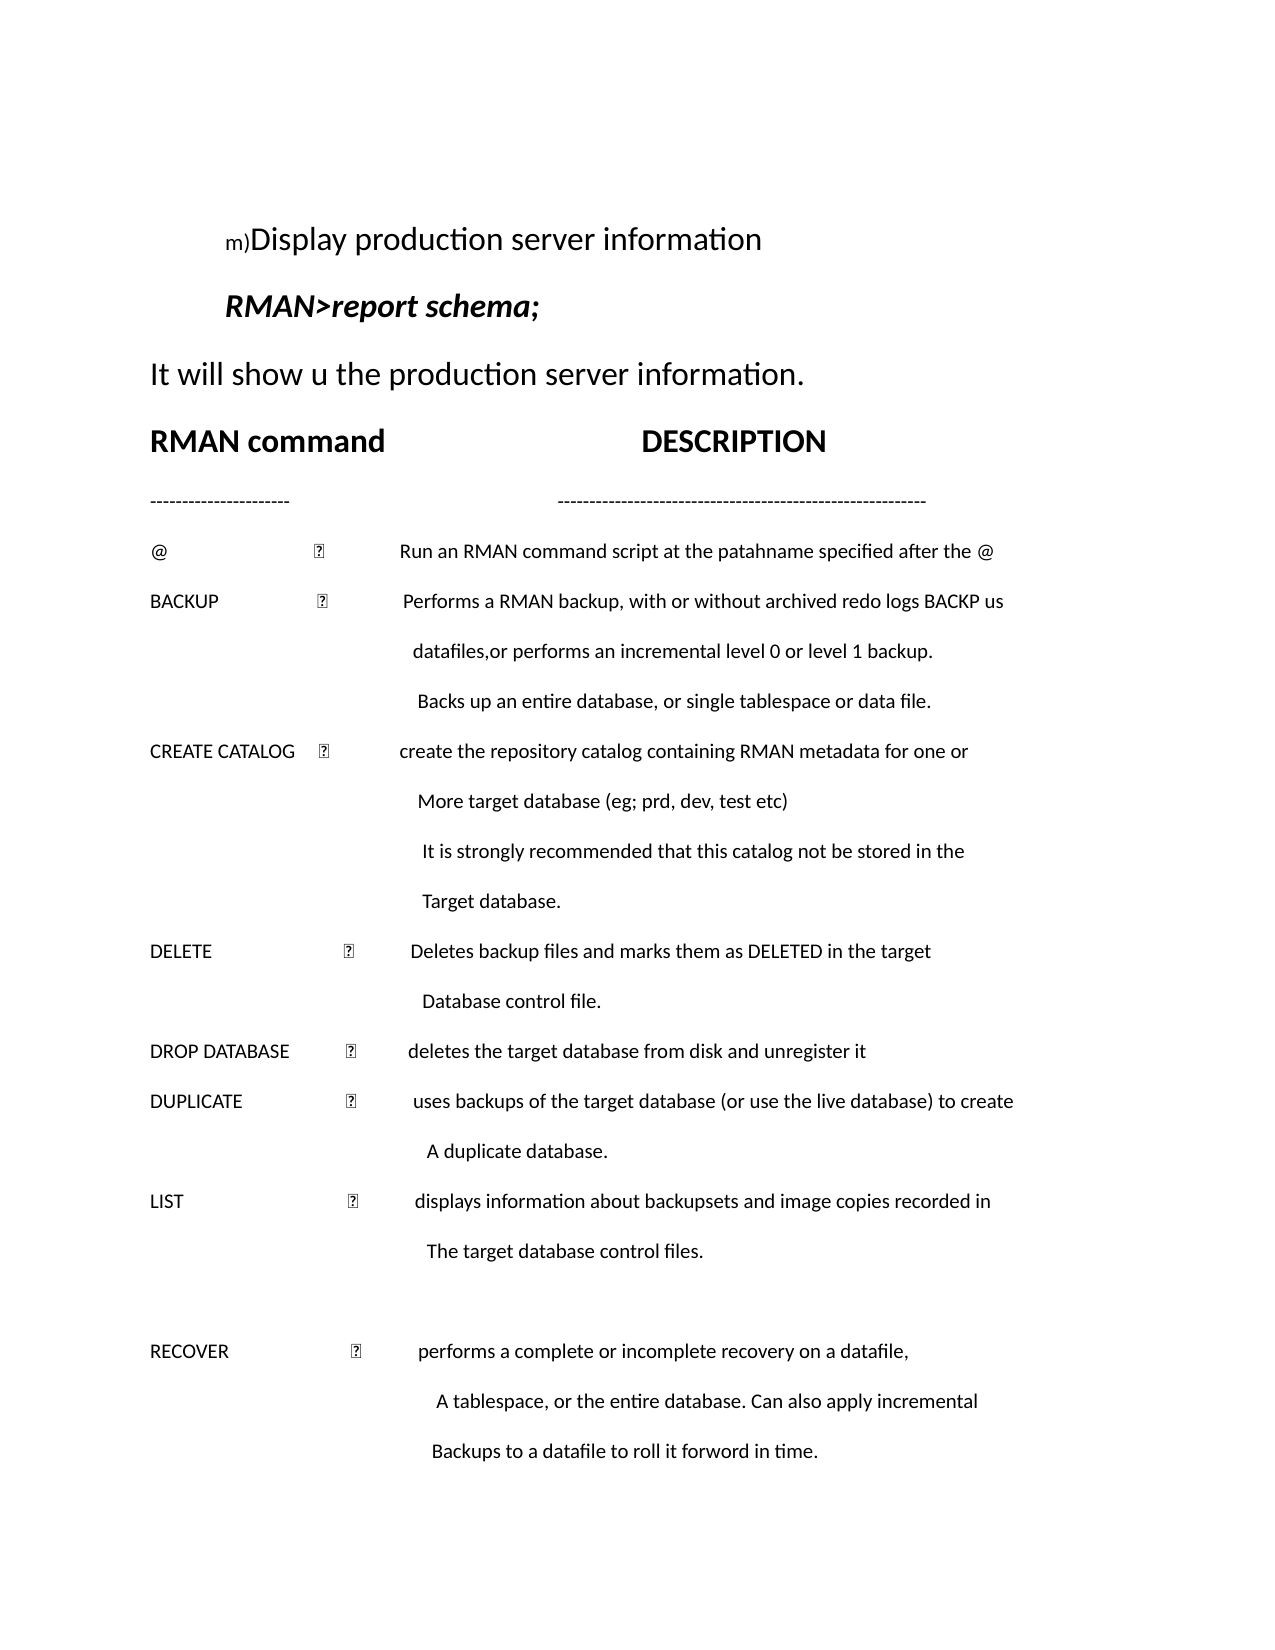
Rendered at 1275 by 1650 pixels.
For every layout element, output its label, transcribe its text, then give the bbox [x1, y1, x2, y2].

text BACKUP  Performs a RMAN backup, with or without archived redo logs BACKP us [150, 588, 1125, 613]
text More target database (eg; prd, dev, test etc) [150, 788, 1125, 813]
list Display production server information [225, 218, 1125, 258]
text Target database. [150, 888, 1125, 913]
list RMAN>report schema; [225, 285, 1125, 326]
text ---------------------- ---------------------------------------------------------- [150, 488, 1125, 513]
text Backs up an entire database, or single tablespace or data file. [150, 688, 1125, 713]
text datafiles,or performs an incremental level 0 or level 1 backup. [150, 638, 1125, 663]
text DELETE  Deletes backup files and marks them as DELETED in the target [150, 938, 1125, 963]
text It is strongly recommended that this catalog not be stored in the [150, 838, 1125, 863]
text DROP DATABASE  deletes the target database from disk and unregister it [150, 1038, 1125, 1063]
text RECOVER  performs a complete or incomplete recovery on a datafile, [150, 1338, 1125, 1363]
text @  Run an RMAN command script at the patahname specified after the @ [150, 538, 1125, 563]
text DUPLICATE  uses backups of the target database (or use the live database) to create [150, 1088, 1125, 1113]
text The target database control files. [150, 1238, 1125, 1263]
text It will show u the production server information. [150, 353, 1125, 393]
text Database control file. [150, 988, 1125, 1013]
text CREATE CATALOG  create the repository catalog containing RMAN metadata for one or [150, 738, 1125, 763]
text LIST  displays information about backupsets and image copies recorded in [150, 1188, 1125, 1213]
text A duplicate database. [150, 1138, 1125, 1163]
text RMAN command DESCRIPTION [150, 420, 1125, 461]
text Backups to a datafile to roll it forword in time. [150, 1438, 1125, 1463]
text A tablespace, or the entire database. Can also apply incremental [150, 1388, 1125, 1413]
